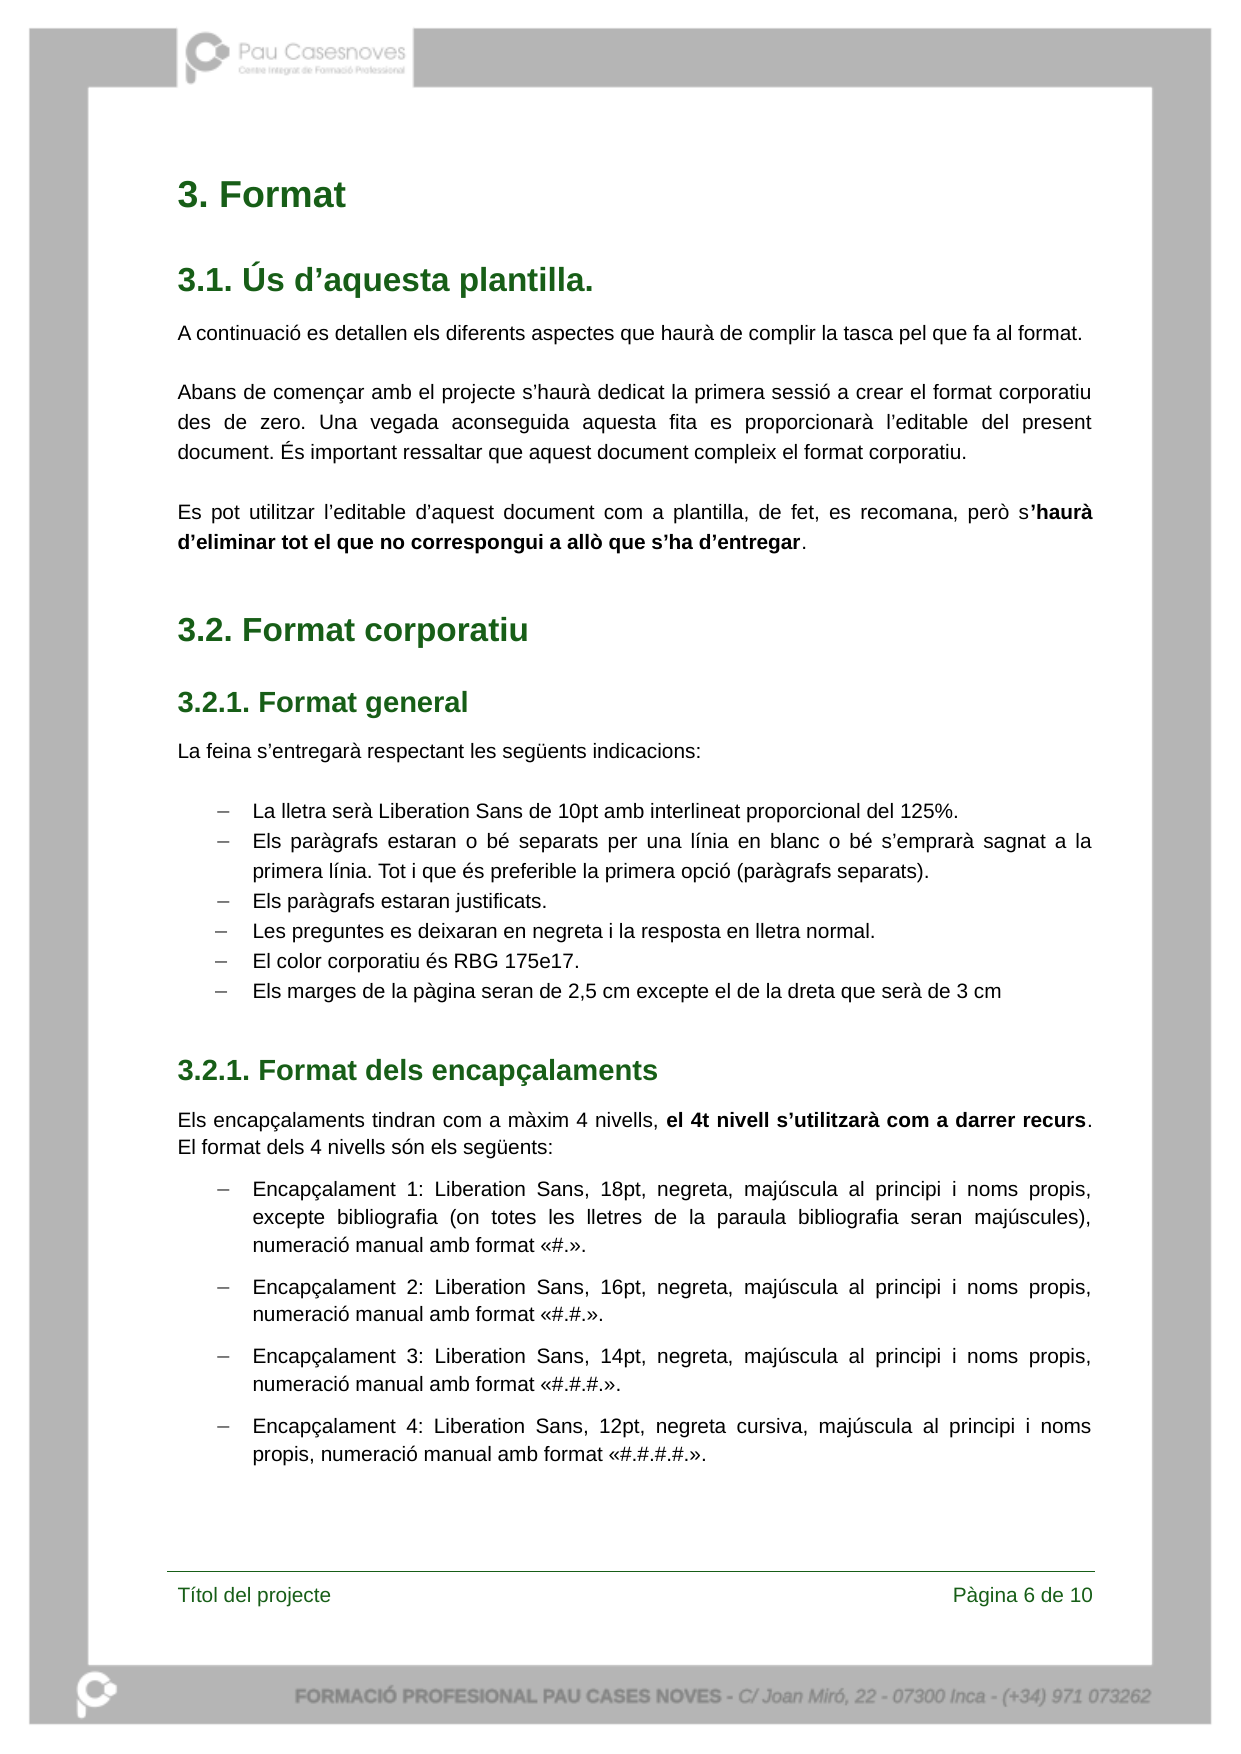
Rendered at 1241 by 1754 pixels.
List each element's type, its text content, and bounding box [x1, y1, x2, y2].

list Els paràgrafs estaran justificats. [215, 889, 1093, 913]
list Els marges de la pàgina seran de 2,5 cm excepte el de la dreta que serà de 3 cm [213, 979, 1093, 1003]
text A continuació es detallen els diferents aspectes que haurà de complir la tasca pel que fa al format. [177, 320, 1093, 344]
list El color corporatiu és RBG 175e17. [213, 949, 1093, 973]
list Encapçalament 3: Liberation Sans, 14pt, negreta, majúscula al principi i noms propis, numeració manual amb format «#.#.#.». [215, 1344, 1093, 1396]
subtitle 3. Format [177, 173, 1093, 216]
list Els paràgrafs estaran o bé separats per una línia en blanc o bé s’emprarà sagnat a la primera línia. Tot i que és preferible la primera opció (paràgrafs separats). [215, 829, 1093, 883]
text La feina s’entregarà respectant les següents indicacions: [177, 739, 1093, 763]
text Els encapçalaments tindran com a màxim 4 nivells, el 4t nivell s’utilitzarà com a darrer recurs. El format dels 4 nivells són els següents: [177, 1108, 1093, 1159]
text Abans de començar amb el projecte s’haurà dedicat la primera sessió a crear el format corporatiu des de zero. Una vegada aconseguida aquesta fita es proporcionarà l’editable del present document. És important ressaltar que aquest document compleix el format corporatiu. [177, 380, 1093, 464]
subtitle 3.2. Format corporatiu [177, 610, 1093, 648]
list Encapçalament 2: Liberation Sans, 16pt, negreta, majúscula al principi i noms propis, numeració manual amb format «#.#.». [215, 1274, 1093, 1326]
subtitle 3.2.1. Format dels encapçalaments [177, 1053, 1093, 1087]
list Les preguntes es deixaran en negreta i la resposta en lletra normal. [213, 919, 1093, 943]
text Es pot utilitzar l’editable d’aquest document com a plantilla, de fet, es recomana, però s’haurà d’eliminar tot el que no correspongui a allò que s’ha d’entregar. [177, 500, 1093, 553]
subtitle 3.2.1. Format general [177, 685, 1093, 718]
picture [0, 0, 1241, 1754]
list Encapçalament 1: Liberation Sans, 18pt, negreta, majúscula al principi i noms propis, excepte bibliografia (on totes les lletres de la paraula bibliografia seran majúscules), numeració manual amb format «#.». [215, 1177, 1093, 1256]
list Encapçalament 4: Liberation Sans, 12pt, negreta cursiva, majúscula al principi i noms propis, numeració manual amb format «#.#.#.#.». [215, 1414, 1093, 1465]
subtitle 3.1. Ús d’aquesta plantilla. [177, 260, 1093, 298]
list La lletra serà Liberation Sans de 10pt amb interlineat proporcional del 125%. [215, 799, 1093, 823]
